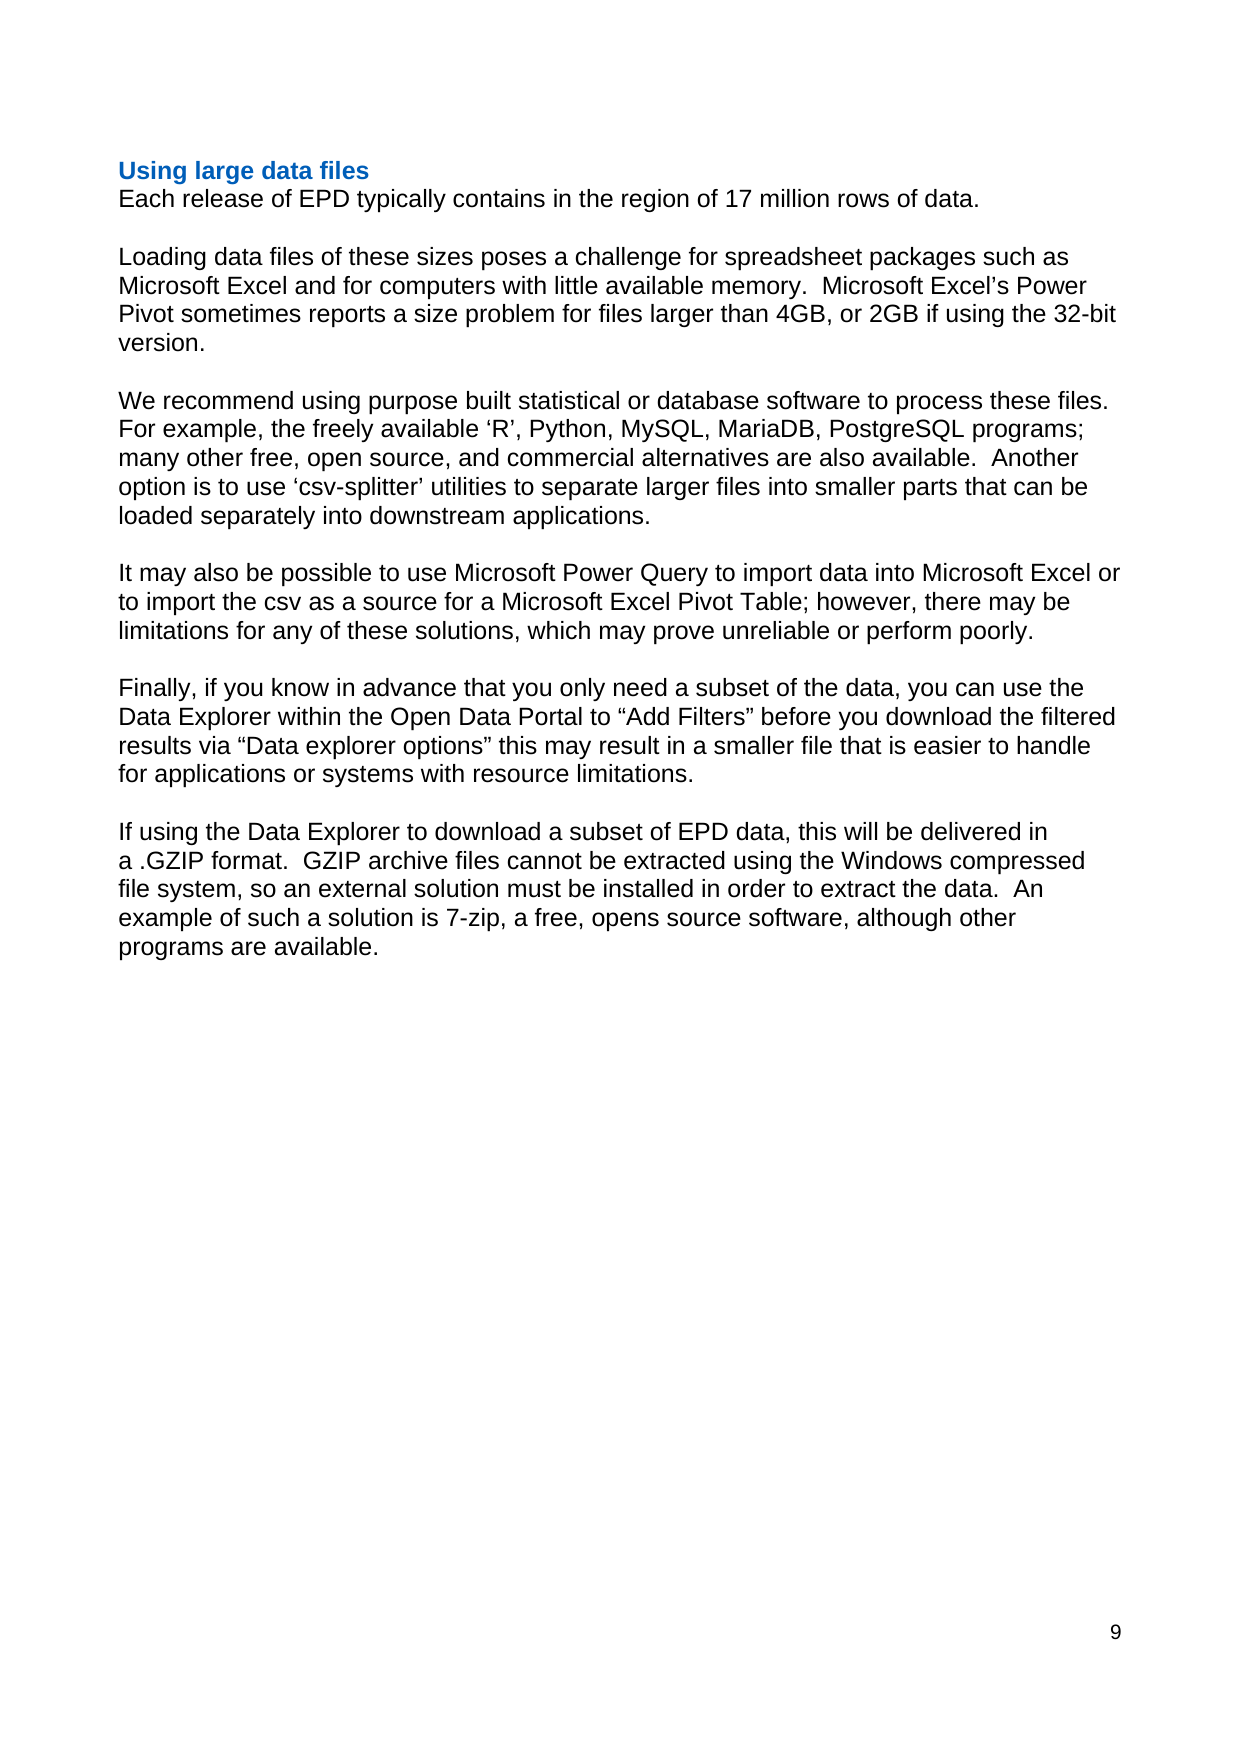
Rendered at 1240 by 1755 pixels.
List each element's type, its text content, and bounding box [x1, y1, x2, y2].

text We recommend using purpose built statistical or database software to process these files. For example, the freely available ‘R’, Python, MySQL, MariaDB, PostgreSQL programs; many other free, open source, and commercial alternatives are also available. Another option is to use ‘csv-splitter’ utilities to separate larger files into smaller parts that can be loaded separately into downstream applications. [118, 386, 1121, 529]
text It may also be possible to use Microsoft Power Query to import data into Microsoft Excel or to import the csv as a source for a Microsoft Excel Pivot Table; however, there may be [118, 558, 1121, 616]
text Each release of EPD typically contains in the region of 17 million rows of data. [118, 184, 1121, 213]
text If using the Data Explorer to download a subset of EPD data, this will be delivered in a .GZIP format. GZIP archive files cannot be extracted using the Windows compressed file system, so an external solution must be installed in order to extract the data. An example of such a solution is 7-zip, a free, opens source software, although other programs are available. [118, 817, 1121, 961]
text Microsoft Excel and for computers with little available memory. Microsoft Excel’s Power Pivot sometimes reports a size problem for files larger than 4GB, or 2GB if using the 32-bit version. [118, 271, 1121, 357]
text Finally, if you know in advance that you only need a subset of the data, you can use the Data Explorer within the Open Data Portal to “Add Filters” before you download the filtered results via “Data explorer options” this may result in a smaller file that is easier to handle for applications or systems with resource limitations. [118, 673, 1121, 788]
text Loading data files of these sizes poses a challenge for spreadsheet packages such as [118, 242, 1121, 271]
text limitations for any of these solutions, which may prove unreliable or perform poorly. [118, 616, 1121, 644]
subtitle Using large data files [118, 156, 1121, 184]
